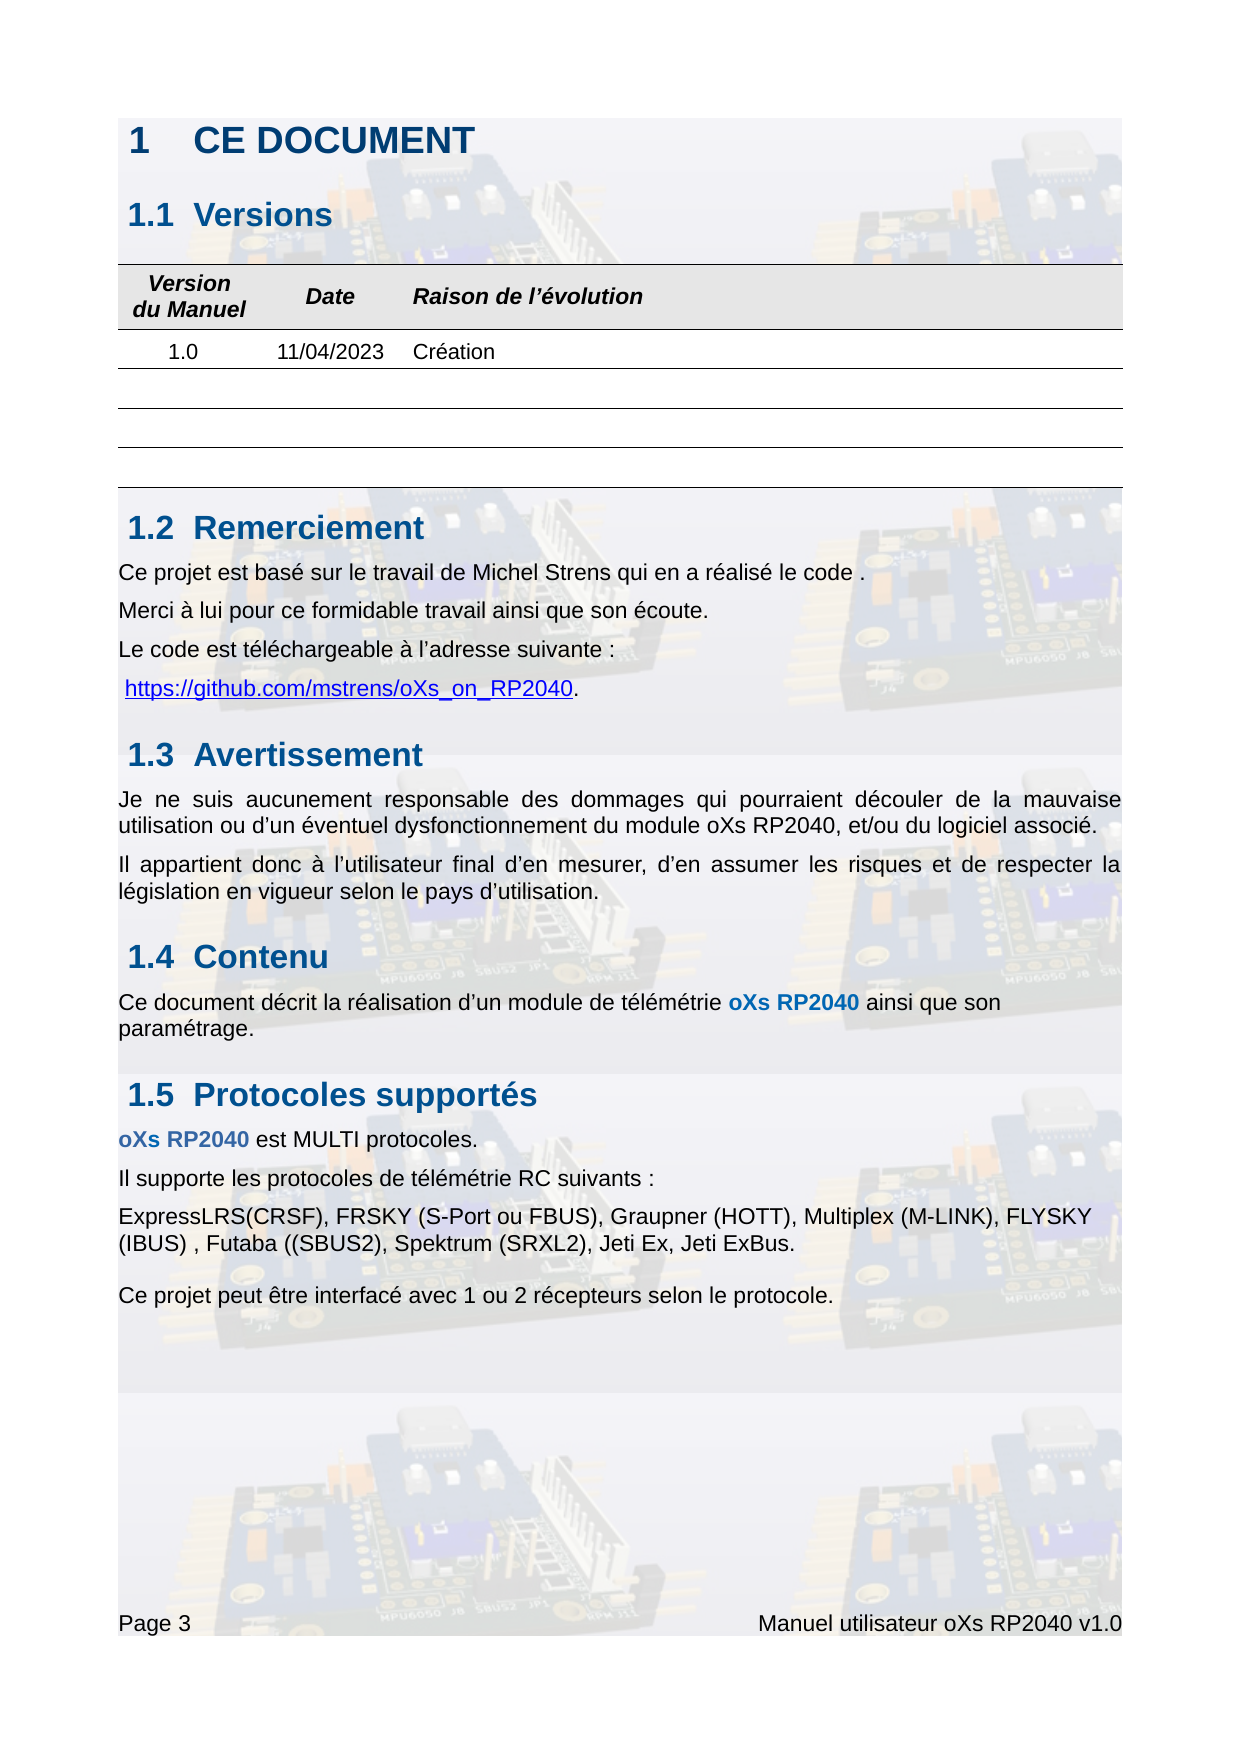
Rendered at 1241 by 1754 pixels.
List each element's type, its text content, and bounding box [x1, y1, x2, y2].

text oXs RP2040 est MULTI protocoles. [118, 1126, 1122, 1152]
text https://github.com/mstrens/oXs_on_RP2040. [118, 675, 1122, 702]
text Je ne suis aucunement responsable des dommages qui pourraient découler de la mauvaise utilisation ou d’un éventuel dysfonctionnement du module oXs RP2040, et/ou du logiciel associé. [118, 786, 1122, 839]
table_cell 11/04/2023 [260, 330, 400, 368]
subtitle Contenu [118, 937, 1122, 976]
table_header Version du Manuel [118, 265, 260, 329]
text Merci à lui pour ce formidable travail ainsi que son écoute. [118, 597, 1122, 624]
table_header Raison de l’évolution [400, 265, 1123, 329]
table_cell [400, 409, 1123, 447]
table_cell Création [400, 330, 1123, 368]
text Ce projet est basé sur le travail de Michel Strens qui en a réalisé le code . [118, 559, 1122, 585]
table_header Date [260, 265, 400, 329]
table_cell [118, 409, 260, 447]
table_cell 1.0 [118, 330, 260, 368]
table_cell [260, 448, 400, 487]
subtitle Remerciement [118, 507, 1122, 546]
table_cell [260, 409, 400, 447]
subtitle CE DOCUMENT [118, 118, 1122, 162]
table_cell [118, 369, 260, 408]
text Ce projet peut être interfacé avec 1 ou 2 récepteurs selon le protocole. [118, 1282, 1122, 1309]
subtitle Versions [118, 195, 1122, 234]
text Le code est téléchargeable à l’adresse suivante : [118, 636, 1122, 663]
text Il appartient donc à l’utilisateur final d’en mesurer, d’en assumer les risques et de respecter la législation en vigueur selon le pays d’utilisation. [118, 851, 1122, 904]
text Il supporte les protocoles de télémétrie RC suivants : [118, 1164, 1122, 1191]
text ExpressLRS(CRSF), FRSKY (S-Port ou FBUS), Graupner (HOTT), Multiplex (M-LINK), FLYSKY (IBUS) , Futaba ((SBUS2), Spektrum (SRXL2), Jeti Ex, Jeti ExBus. [118, 1203, 1122, 1256]
subtitle Protocoles supportés [118, 1074, 1122, 1113]
table_cell [260, 369, 400, 408]
table_cell [400, 369, 1123, 408]
text Ce document décrit la réalisation d’un module de télémétrie oXs RP2040 ainsi que son paramétrage. [118, 988, 1122, 1041]
table_cell [400, 448, 1123, 487]
subtitle Avertissement [118, 735, 1122, 773]
table_cell [118, 448, 260, 487]
